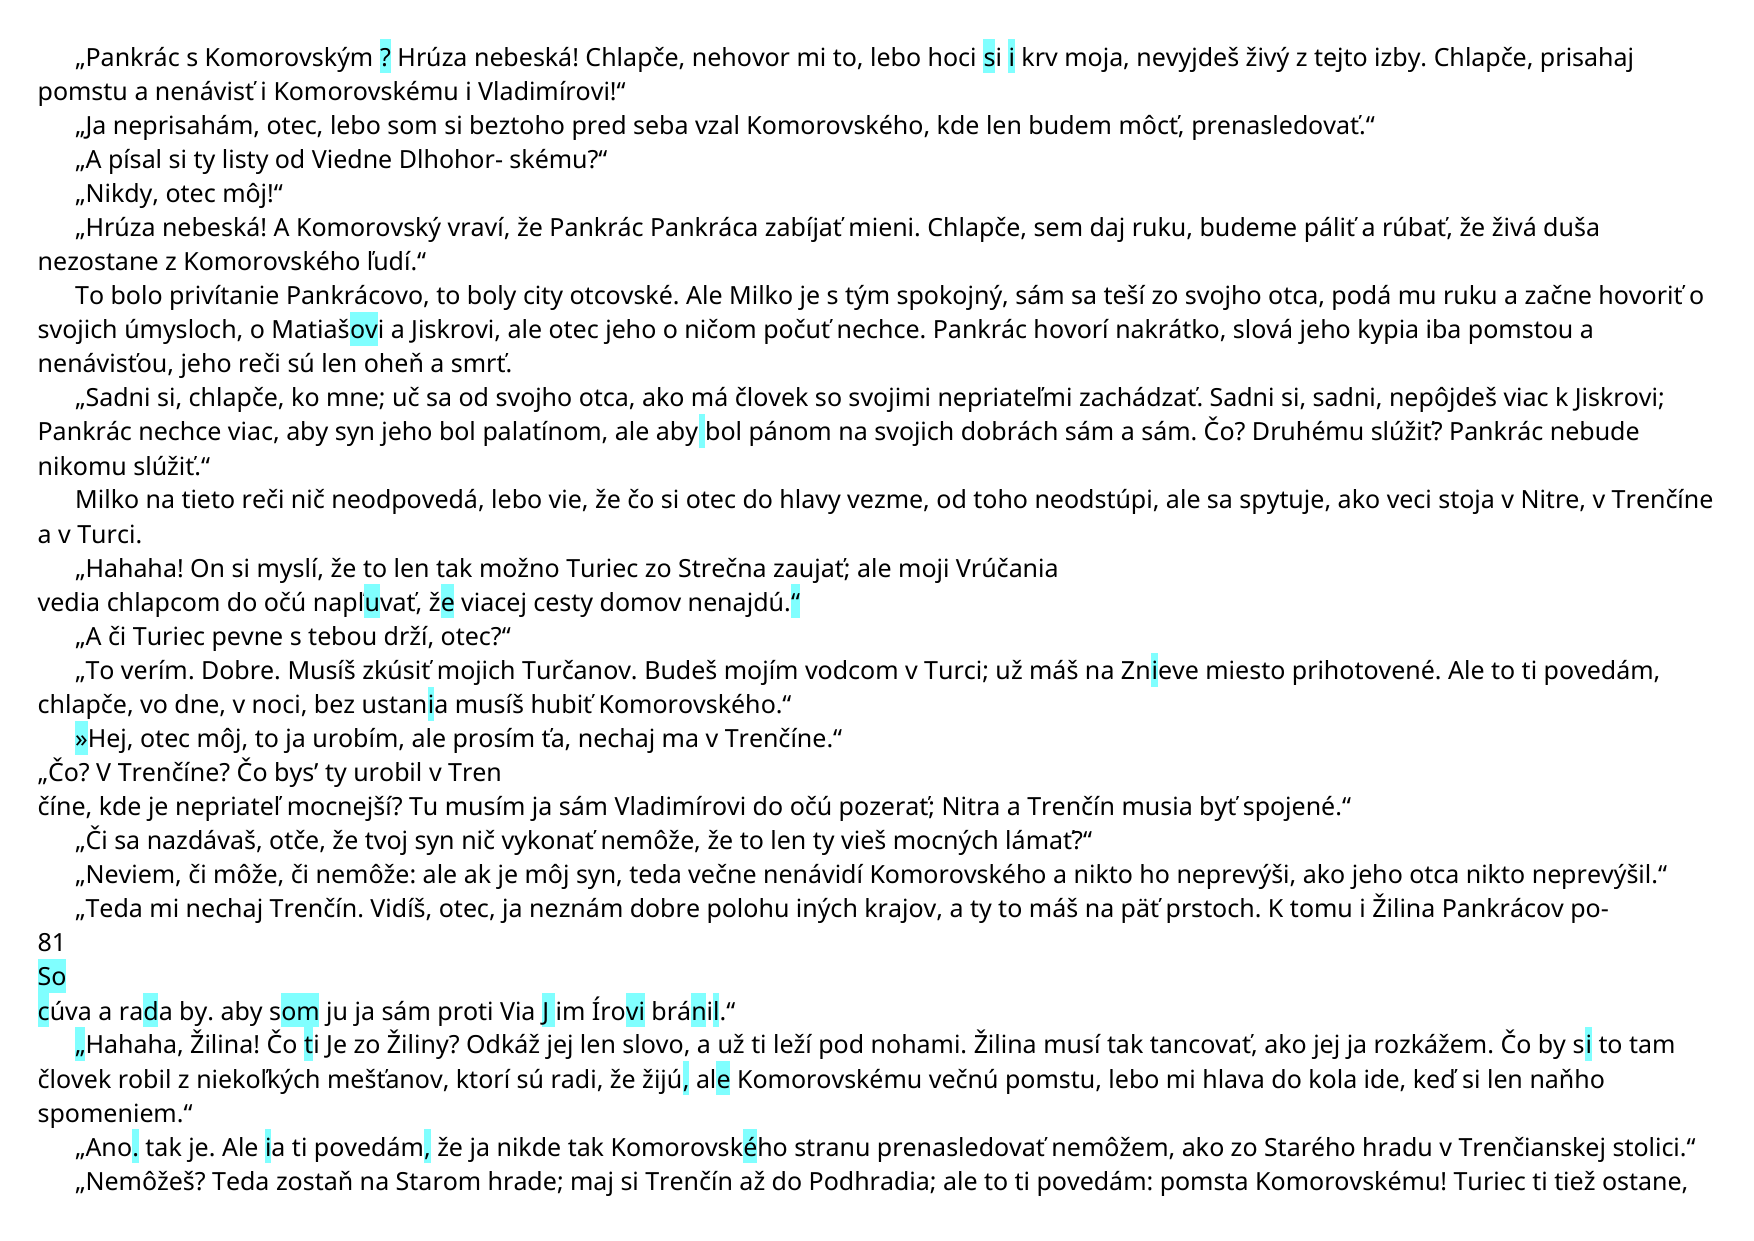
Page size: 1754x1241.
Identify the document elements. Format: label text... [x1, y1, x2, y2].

text „Hrúza nebeská! A Komorovský vraví, že Pankrác Pankráca zabíjať mieni. Chlapče, sem daj ruku, budeme páliť a rúbať, že živá duša nezostane z Komorovského ľudí.“ [37, 210, 1716, 278]
text „A písal si ty listy od Viedne Dlhohor- skému?“ [37, 142, 1716, 176]
text 81 [37, 925, 1716, 959]
text cúva a rada by. aby som ju ja sám proti Via J im Írovi bránil.“ [37, 993, 1716, 1027]
text „Neviem, či môže, či nemôže: ale ak je môj syn, teda večne nenávidí Komorovského a nikto ho neprevýši, ako jeho otca nikto neprevýšil.“ [37, 857, 1716, 891]
text „Ja neprisahám, otec, lebo som si beztoho pred seba vzal Komorovského, kde len budem môcť, prenasledovať.“ [37, 107, 1716, 142]
text „Teda mi nechaj Trenčín. Vidíš, otec, ja neznám dobre polohu iných krajov, a ty to máš na päť prstoch. K tomu i Žilina Pankrácov po- [37, 891, 1716, 925]
text vedia chlapcom do očú napľuvať, že viacej cesty domov nenajdú.“ [37, 584, 1716, 618]
text číne, kde je nepriateľ mocnejší? Tu musím ja sám Vladimírovi do očú pozerať; Nitra a Trenčín musia byť spojené.“ [37, 789, 1716, 823]
text »Hej, otec môj, to ja urobím, ale prosím ťa, nechaj ma v Trenčíne.“ [37, 721, 1716, 755]
text „Hahaha, Žilina! Čo ti Je zo Žiliny? Odkáž jej len slovo, a už ti leží pod nohami. Žilina musí tak tancovať, ako jej ja rozkážem. Čo by si to tam človek robil z niekoľkých mešťanov, ktorí sú radi, že žijú, ale Komorovskému večnú pomstu, lebo mi hlava do kola ide, keď si len naňho spomeniem.“ [37, 1027, 1716, 1129]
text „Pankrác s Komorovským ? Hrúza nebeská! Chlapče, nehovor mi to, lebo hoci si i krv moja, nevyjdeš živý z tejto izby. Chlapče, prisahaj pomstu a nenávisť i Komorovskému i Vladimírovi!“ [37, 39, 1716, 107]
text „Nemôžeš? Teda zostaň na Starom hrade; maj si Trenčín až do Podhradia; ale to ti povedám: pomsta Komorovskému! Turiec ti tiež ostane, [37, 1163, 1716, 1197]
text „Ano. tak je. Ale ia ti povedám, že ja nikde tak Komorovského stranu prenasledovať nemôžem, ako zo Starého hradu v Trenčianskej stolici.“ [37, 1129, 1716, 1163]
text „Nikdy, otec môj!“ [37, 176, 1716, 210]
text „Hahaha! On si myslí, že to len tak možno Turiec zo Strečna zaujať; ale moji Vrúčania [37, 550, 1716, 584]
text „Či sa nazdávaš, otče, že tvoj syn nič vykonať nemôže, že to len ty vieš mocných lámať?“ [37, 823, 1716, 857]
text „A či Turiec pevne s tebou drží, otec?“ [37, 618, 1716, 652]
text „Sadni si, chlapče, ko mne; uč sa od svojho otca, ako má človek so svojimi nepriateľmi zachádzať. Sadni si, sadni, nepôjdeš viac k Jiskrovi; Pankrác nechce viac, aby syn jeho bol palatínom, ale aby bol pánom na svojich dobrách sám a sám. Čo? Druhému slúžiť? Pankrác nebude nikomu slúžiť.“ [37, 380, 1716, 482]
text „To verím. Dobre. Musíš zkúsiť mojich Turčanov. Budeš mojím vodcom v Turci; už máš na Znieve miesto prihotovené. Ale to ti povedám, chlapče, vo dne, v noci, bez ustania musíš hubiť Komorovského.“ [37, 652, 1716, 721]
text So [37, 959, 1716, 993]
text „Čo? V Trenčíne? Čo bys’ ty urobil v Tren [37, 755, 1716, 789]
text To bolo privítanie Pankrácovo, to boly city otcovské. Ale Milko je s tým spokojný, sám sa teší zo svojho otca, podá mu ruku a začne hovoriť o svojich úmysloch, o Matiašovi a Jiskrovi, ale otec jeho o ničom počuť nechce. Pankrác hovorí nakrátko, slová jeho kypia iba pomstou a nenávisťou, jeho reči sú len oheň a smrť. [37, 278, 1716, 380]
text Milko na tieto reči nič neodpovedá, lebo vie, že čo si otec do hlavy vezme, od toho neodstúpi, ale sa spytuje, ako veci stoja v Nitre, v Trenčíne a v Turci. [37, 482, 1716, 550]
